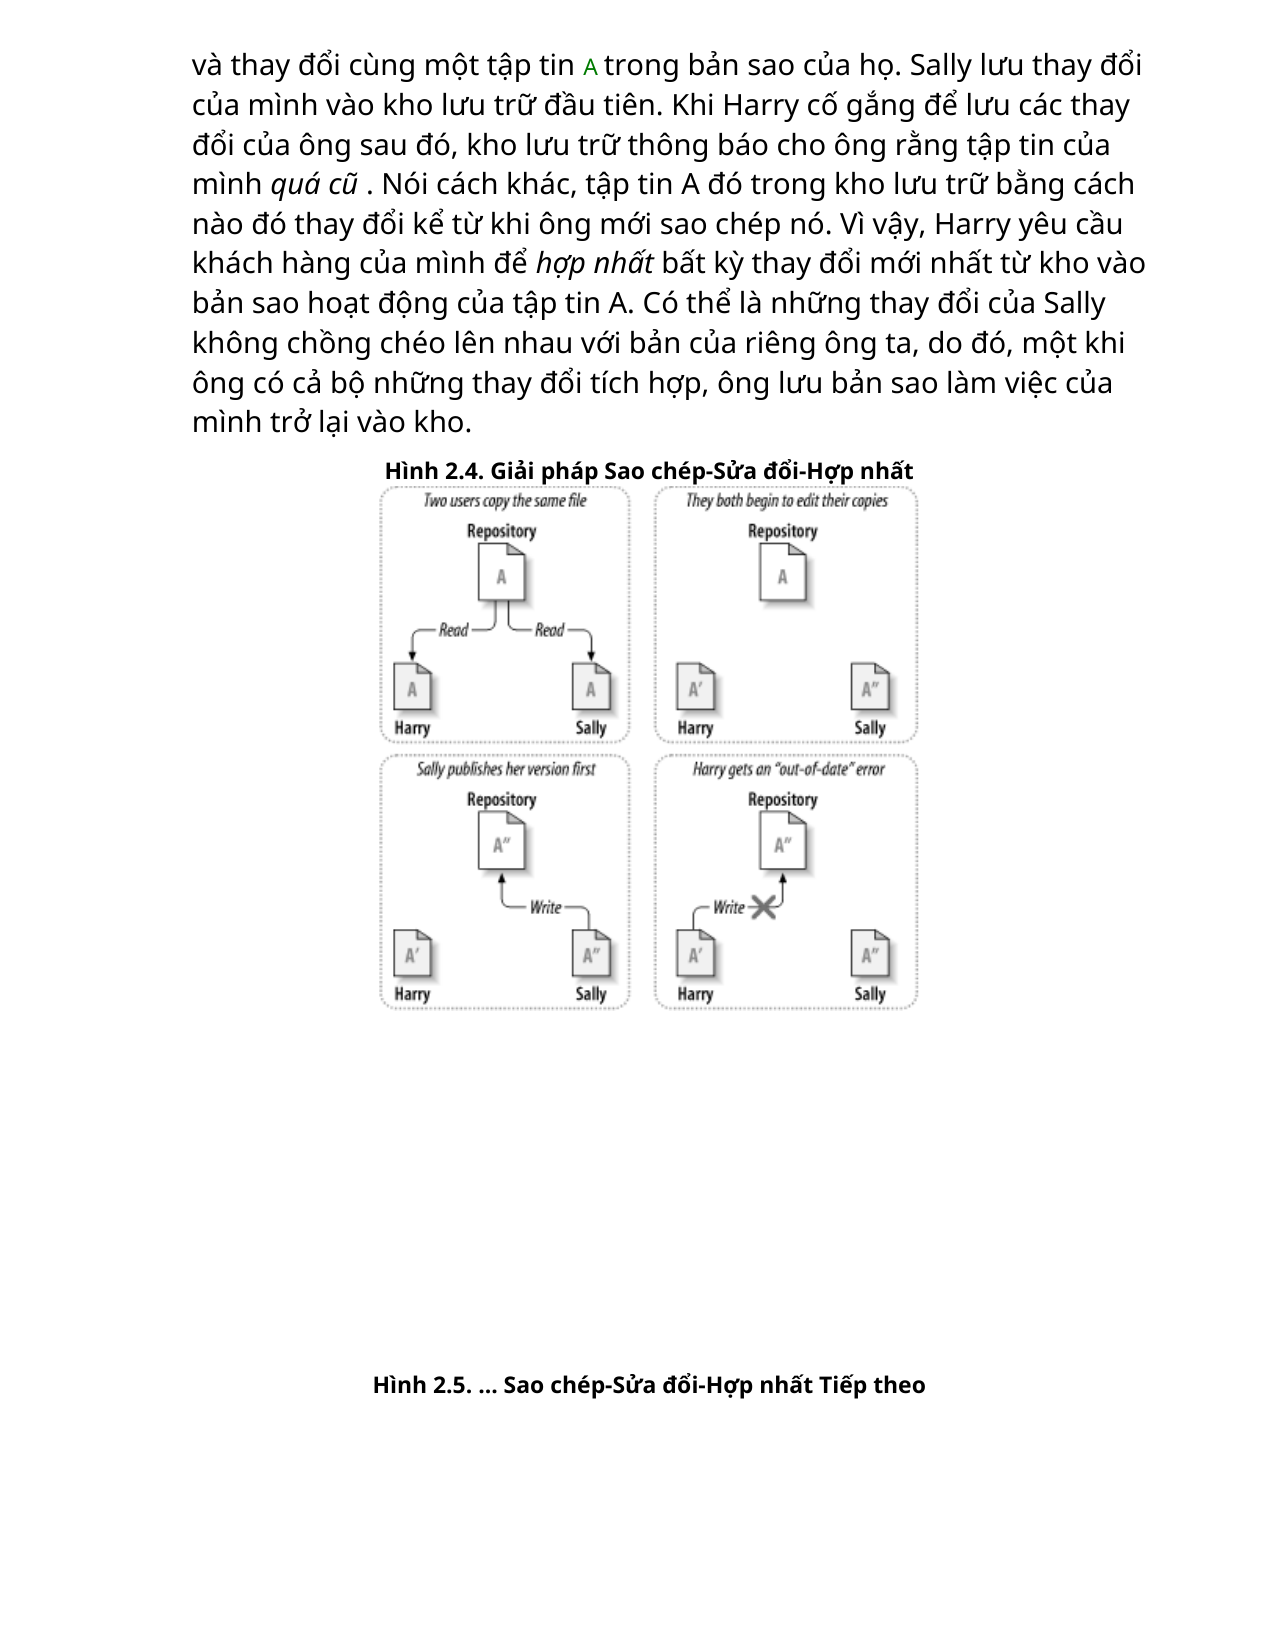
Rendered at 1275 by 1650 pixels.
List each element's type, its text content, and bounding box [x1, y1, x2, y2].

text và thay đổi cùng một tập tin A trong bản sao của họ. Sally lưu thay đổi của mình vào kho lưu trữ đầu tiên. Khi Harry cố gắng để lưu các thay đổi của ông sau đó, kho lưu trữ thông báo cho ông rằng tập tin của mình quá cũ . Nói cách khác, tập tin A đó trong kho lưu trữ bằng cách nào đó thay đổi kể từ khi ông mới sao chép nó. Vì vậy, Harry yêu cầu khách hàng của mình để hợp nhất bất kỳ thay đổi mới nhất từ ​​kho vào bản sao hoạt động của tập tin A. Có thể là những thay đổi của Sally không chồng chéo lên nhau với bản của riêng ông ta, do đó, một khi ông có cả bộ những thay đổi tích hợp, ông lưu bản sao làm việc của mình trở lại vào kho. [192, 44, 1157, 441]
text Hình 2.5. ... Sao chép-Sửa đổi-Hợp nhất Tiếp theo [142, 1369, 1157, 1401]
text Hình 2.4. Giải pháp Sao chép-Sửa đổi-Hợp nhất [142, 455, 1157, 486]
